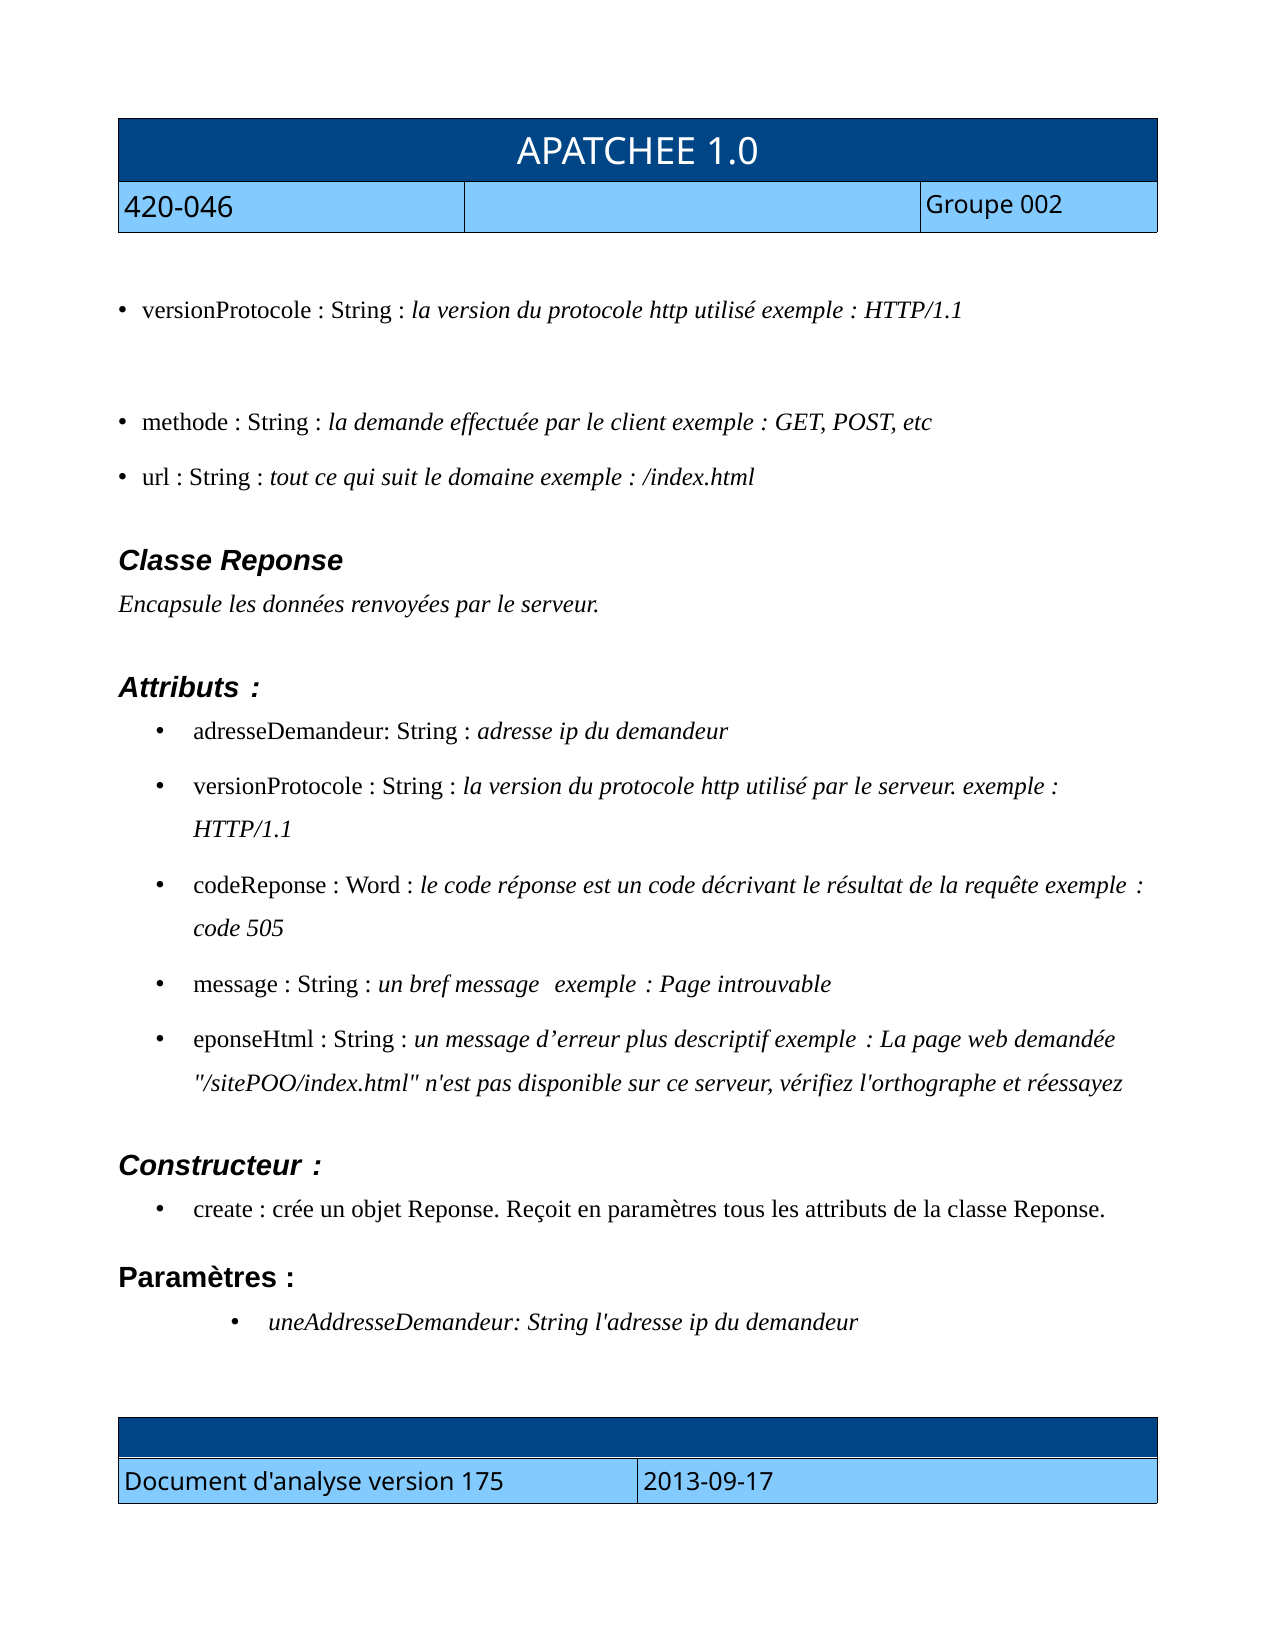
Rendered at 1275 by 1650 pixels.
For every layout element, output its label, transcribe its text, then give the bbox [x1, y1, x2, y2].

list codeReponse : Word : le code réponse est un code décrivant le résultat de la requête exemple : code 505 [156, 870, 1157, 942]
list versionProtocole : String : la version du protocole http utilisé par le serveur. exemple : HTTP/1.1 [156, 771, 1157, 843]
text Encapsule les données renvoyées par le serveur. [118, 589, 1157, 618]
list create : crée un objet Reponse. Reçoit en paramètres tous les attributs de la classe Reponse. [156, 1194, 1157, 1223]
list adresseDemandeur: String : adresse ip du demandeur [156, 716, 1157, 744]
list message : String : un bref message exemple : Page introuvable [156, 969, 1157, 998]
list versionProtocole : String : la version du protocole http utilisé exemple : HTTP/1.1 [118, 296, 1157, 324]
list url : String : tout ce qui suit le domaine exemple : /index.html [118, 462, 1157, 491]
subtitle Classe Reponse [118, 543, 1157, 577]
subtitle Paramètres : [118, 1261, 1157, 1294]
list eponseHtml : String : un message d’erreur plus descriptif exemple : La page web demandée "/sitePOO/index.html" n'est pas disponible sur ce serveur, vérifiez l'orthographe et réessayez [156, 1024, 1157, 1096]
list methode : String : la demande effectuée par le client exemple : GET, POST, etc [118, 407, 1157, 436]
subtitle Attributs : [118, 670, 1157, 703]
list uneAddresseDemandeur: String l'adresse ip du demandeur [231, 1307, 1157, 1335]
subtitle Constructeur : [118, 1148, 1157, 1182]
